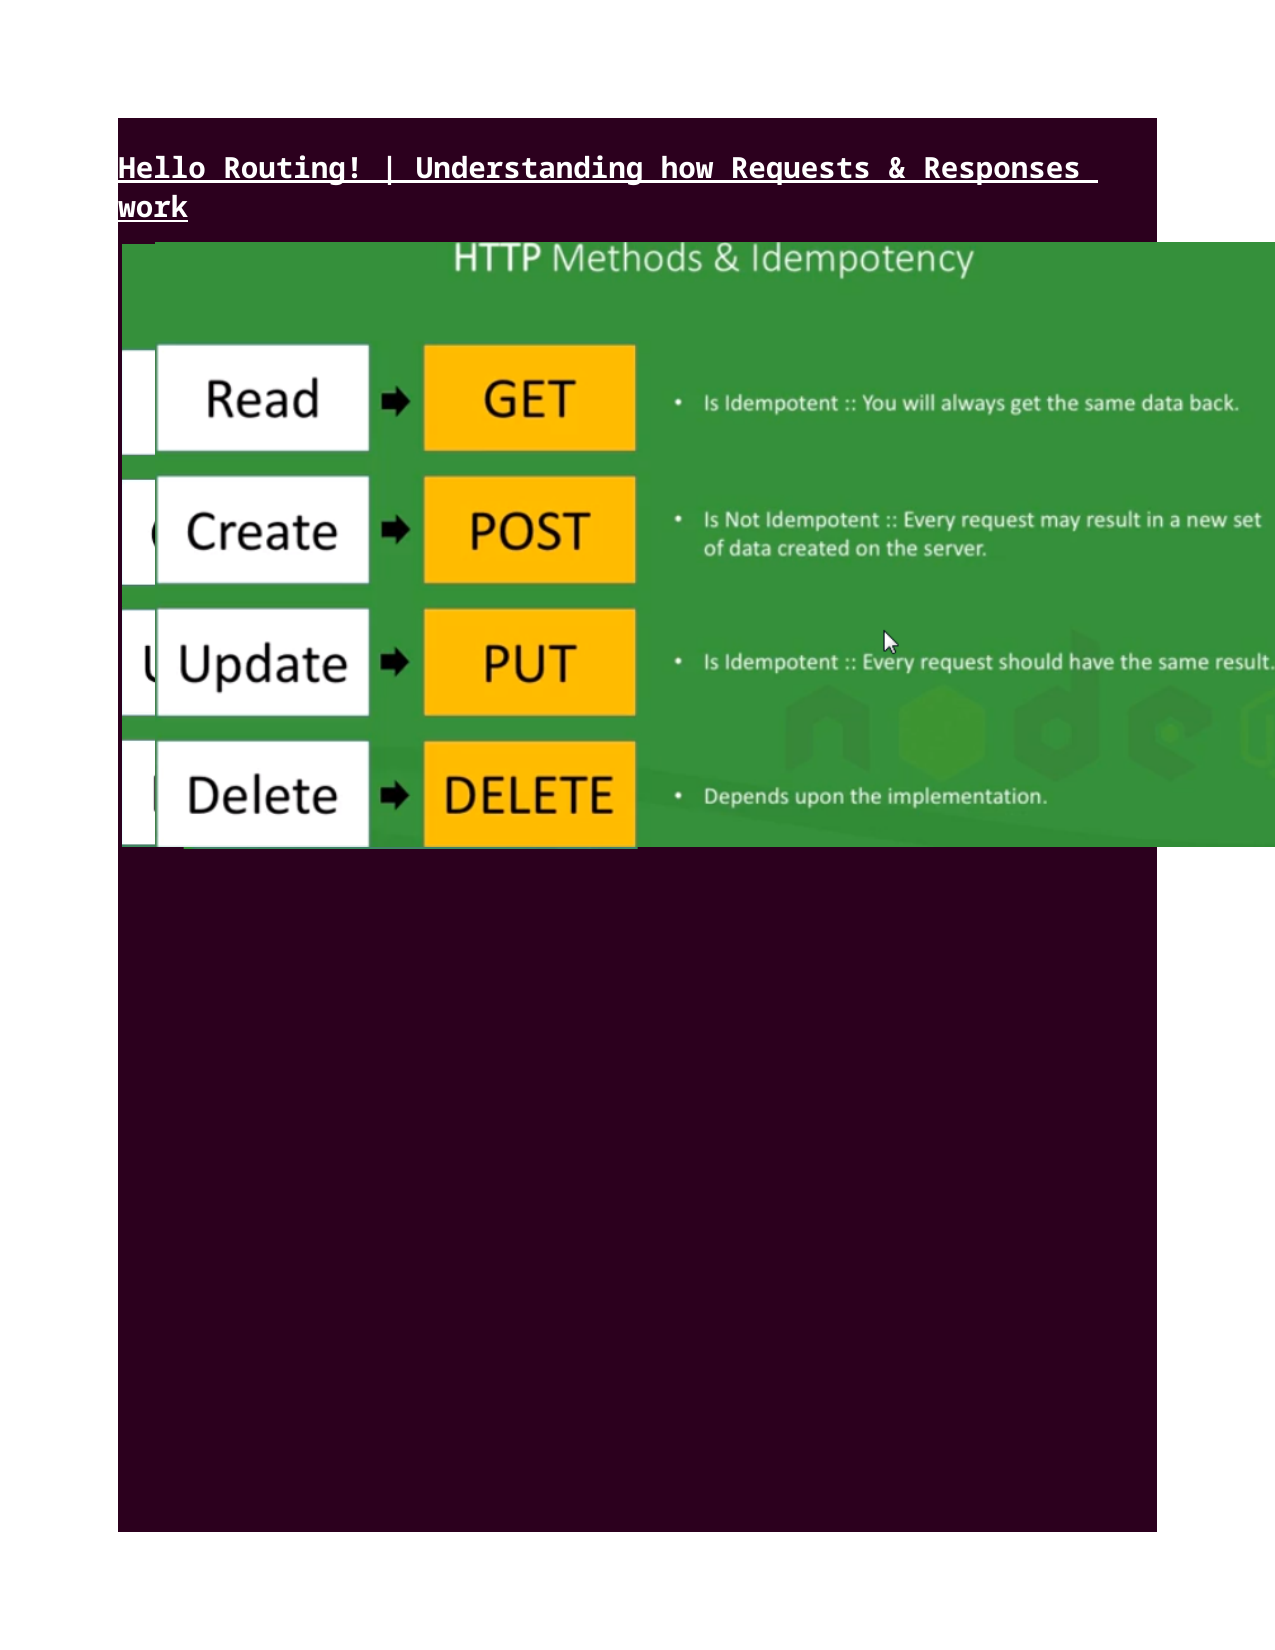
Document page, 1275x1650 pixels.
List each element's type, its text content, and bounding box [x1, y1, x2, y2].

text Hello Routing! | Understanding how Requests & Responses work [118, 147, 1157, 226]
picture [122, 242, 1275, 849]
